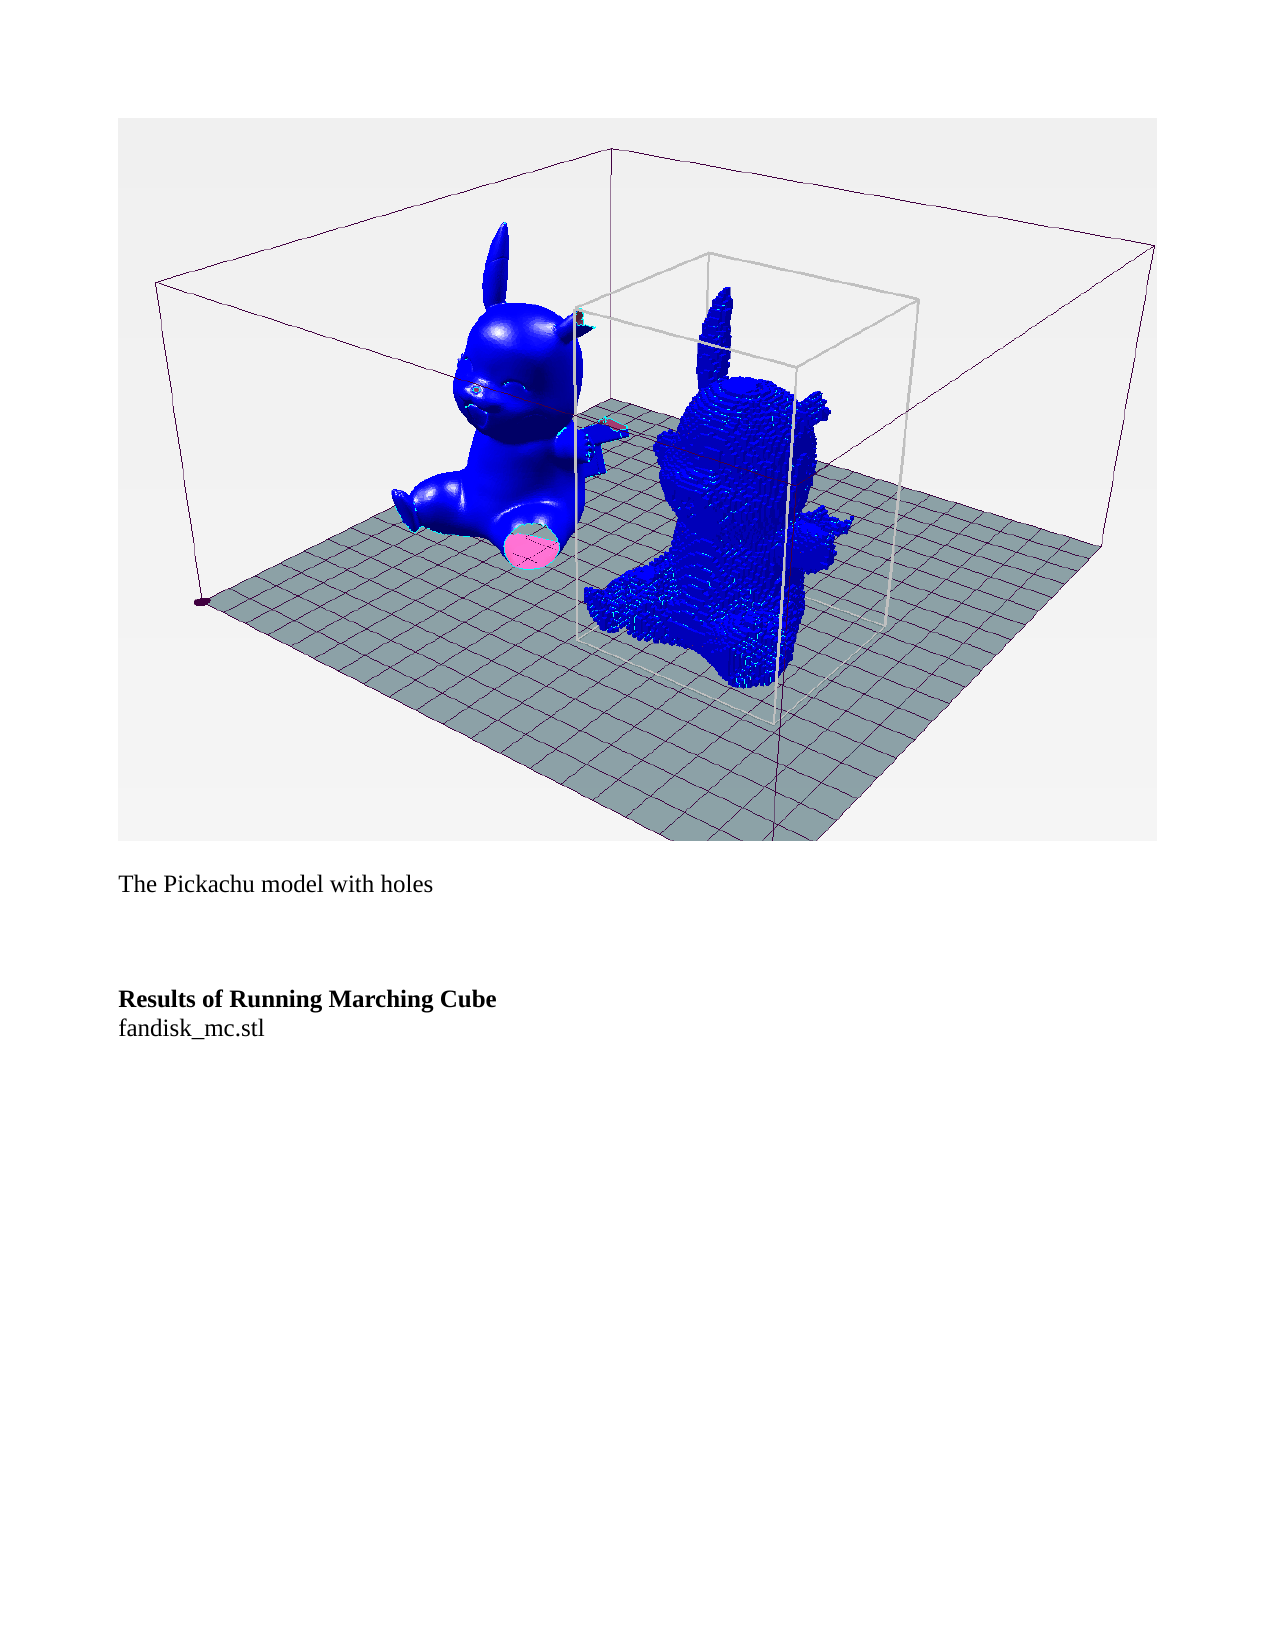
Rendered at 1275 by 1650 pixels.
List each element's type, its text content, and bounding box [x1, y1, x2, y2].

text Results of Running Marching Cube [118, 984, 1157, 1013]
text The Pickachu model with holes [118, 869, 1157, 898]
picture [118, 118, 1157, 841]
text fandisk_mc.stl [118, 1013, 1157, 1042]
